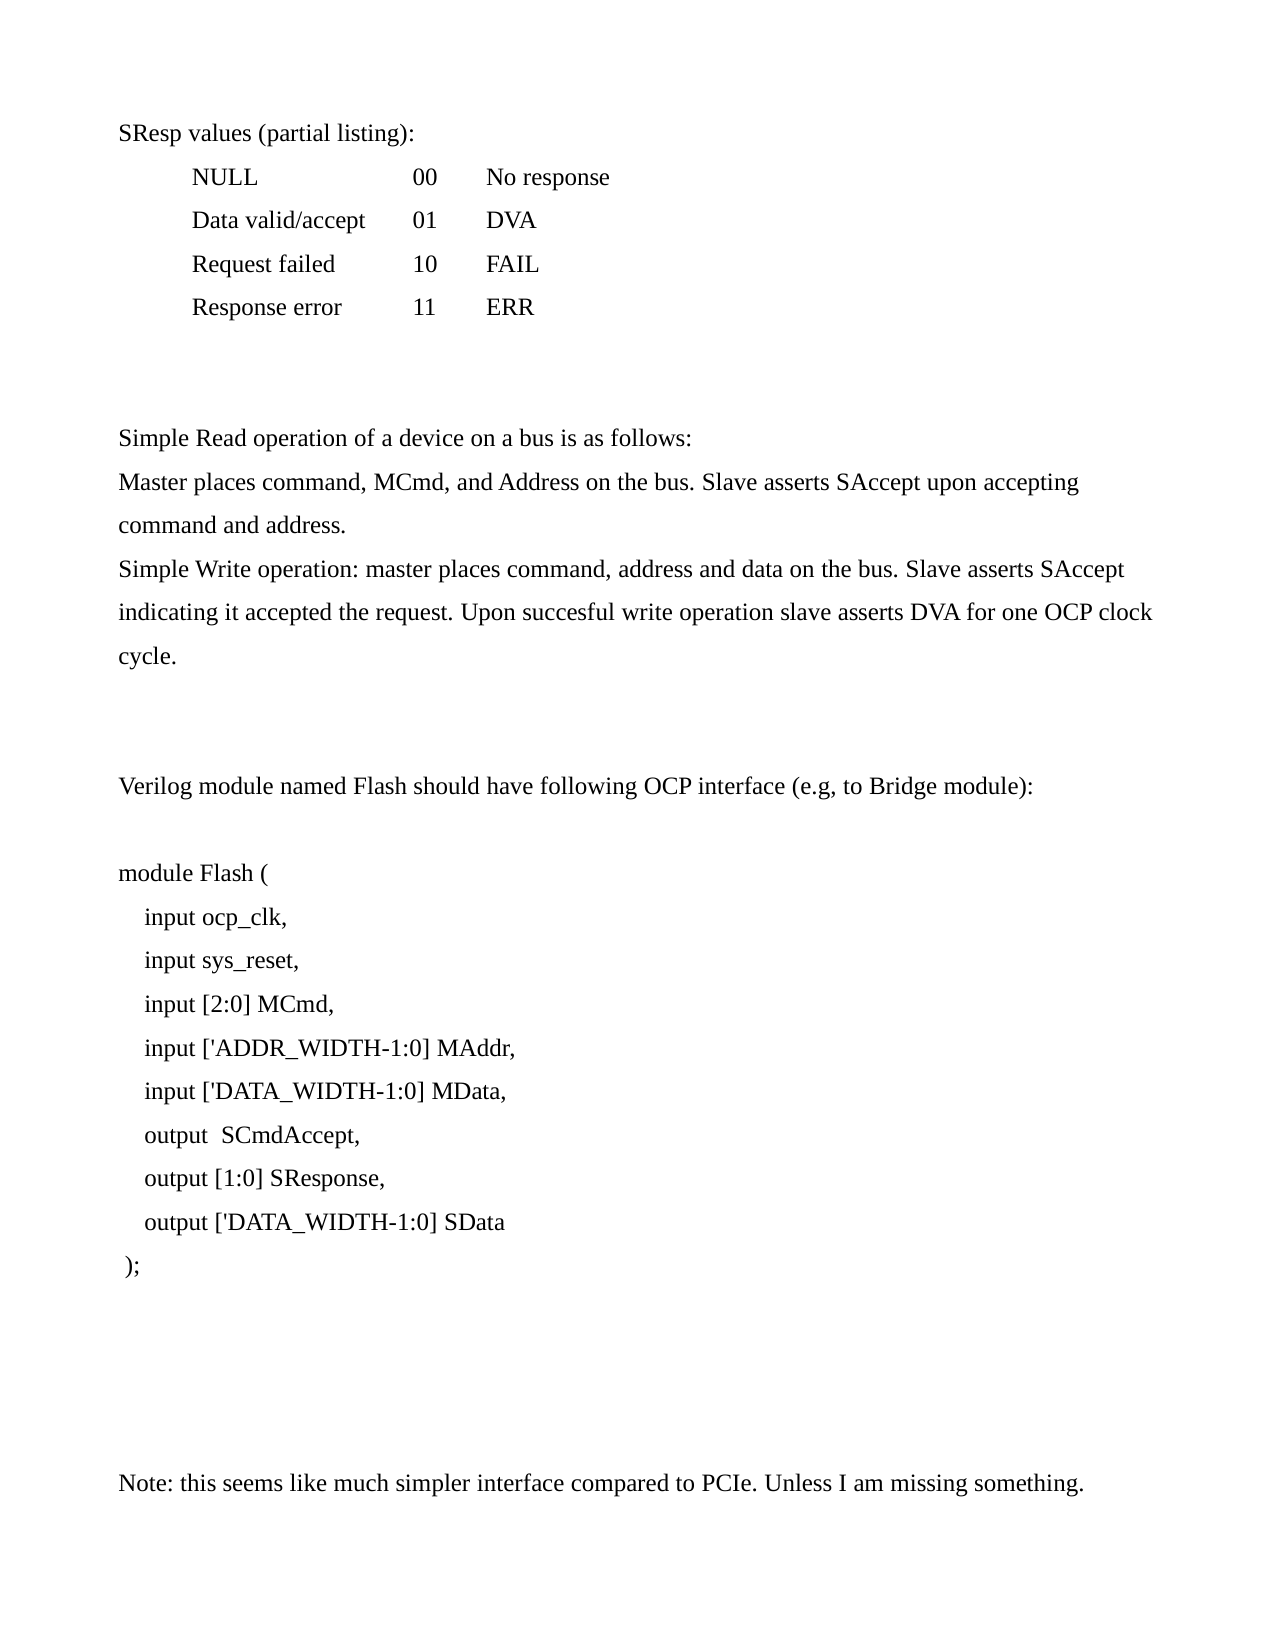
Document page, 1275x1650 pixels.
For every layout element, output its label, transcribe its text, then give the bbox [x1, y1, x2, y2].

text module Flash ( [118, 858, 1157, 887]
text input [2:0] MCmd, [118, 989, 1157, 1018]
text input ['DATA_WIDTH-1:0] MData, [118, 1076, 1157, 1105]
text output [1:0] SResponse, [118, 1163, 1157, 1192]
text Master places command, MCmd, and Address on the bus. Slave asserts SAccept upon accepting command and address. [118, 466, 1157, 539]
text Request failed 10 FAIL [118, 249, 1157, 278]
text ); [118, 1250, 1157, 1279]
text input ocp_clk, [118, 902, 1157, 931]
text input sys_reset, [118, 945, 1157, 974]
text Simple Write operation: master places command, address and data on the bus. Slave asserts SAccept indicating it accepted the request. Upon succesful write operation slave asserts DVA for one OCP clock cycle. [118, 553, 1157, 670]
text NULL 00 No response [118, 162, 1157, 191]
text Data valid/accept 01 DVA [118, 205, 1157, 234]
text Verilog module named Flash should have following OCP interface (e.g, to Bridge module): [118, 771, 1157, 800]
text Note: this seems like much simpler interface compared to PCIe. Unless I am missing something. [118, 1468, 1157, 1497]
text SResp values (partial listing): [118, 118, 1157, 147]
text output SCmdAccept, [118, 1119, 1157, 1149]
text Response error 11 ERR [118, 292, 1157, 321]
text output ['DATA_WIDTH-1:0] SData [118, 1207, 1157, 1236]
text input ['ADDR_WIDTH-1:0] MAddr, [118, 1032, 1157, 1062]
text Simple Read operation of a device on a bus is as follows: [118, 423, 1157, 452]
